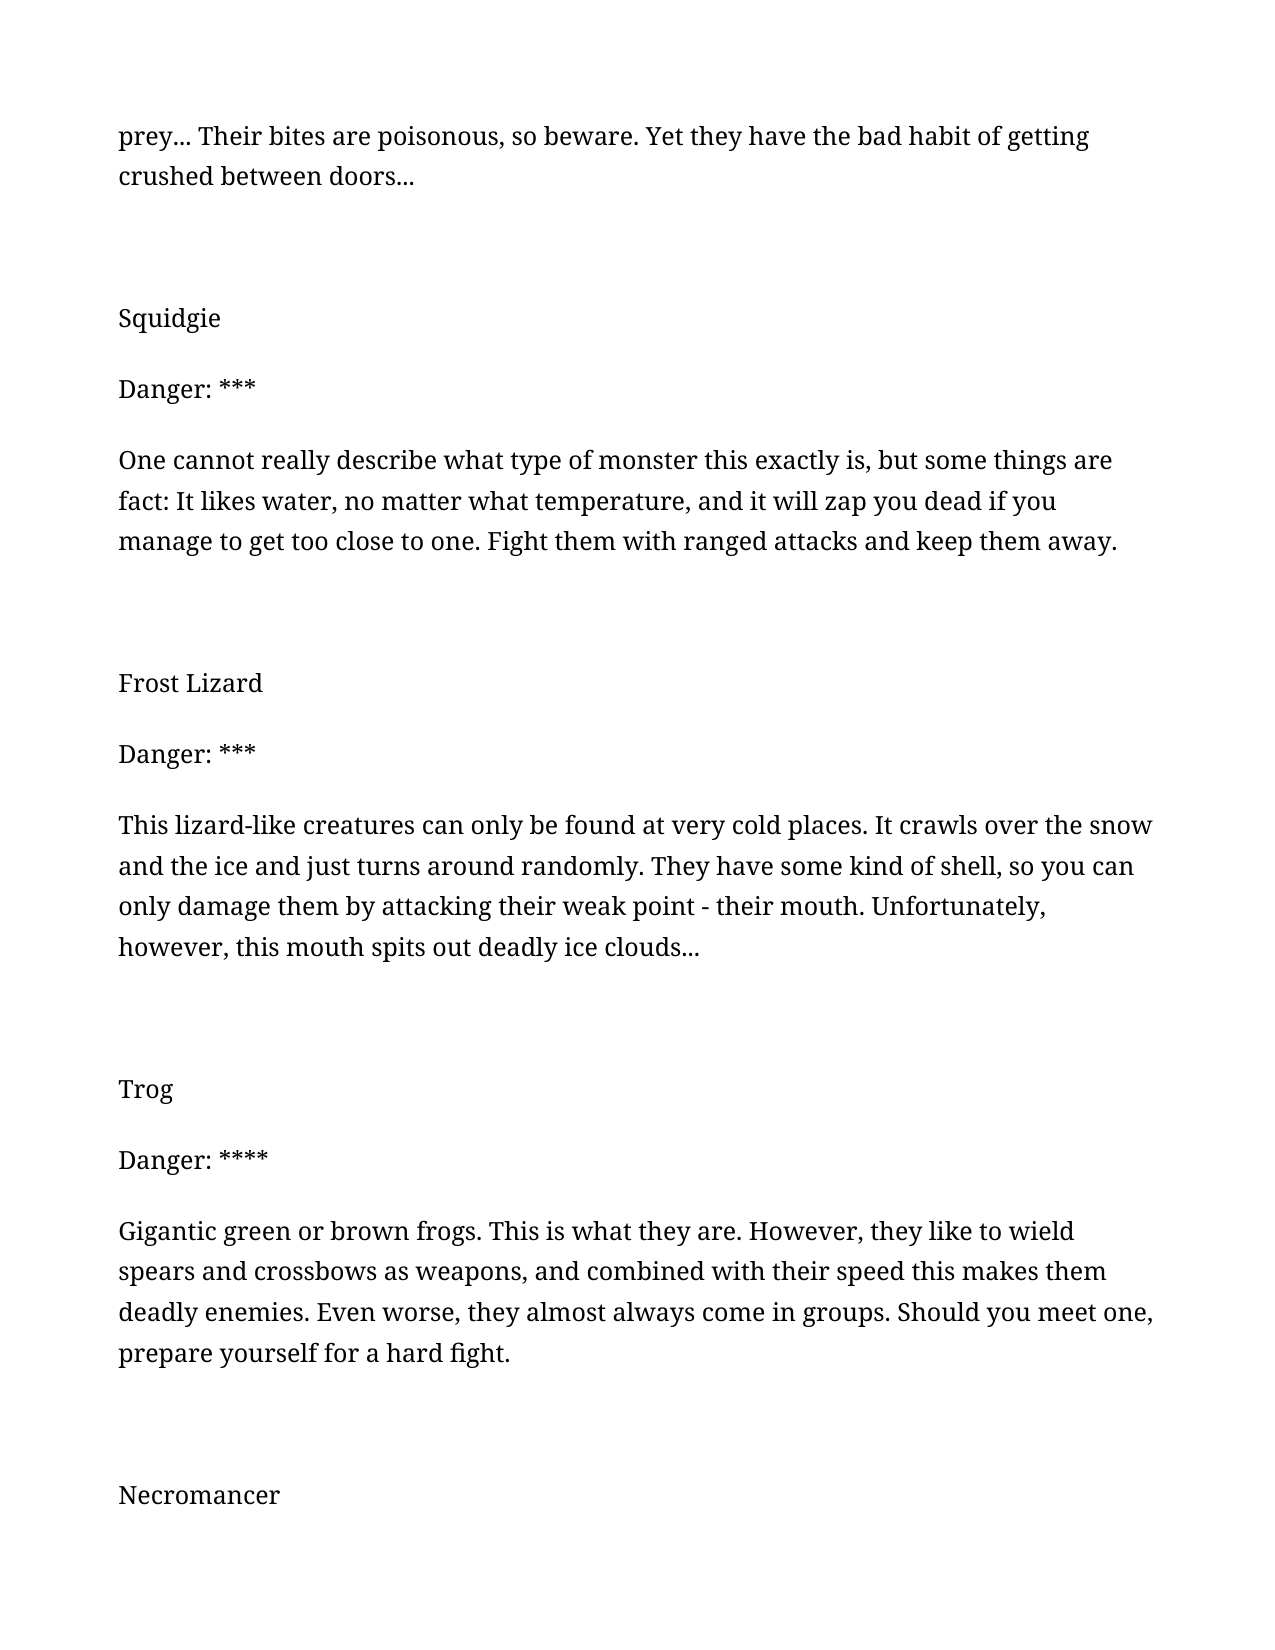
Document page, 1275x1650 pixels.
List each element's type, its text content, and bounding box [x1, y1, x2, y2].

text Danger: *** [118, 371, 1157, 406]
text Necromancer [118, 1477, 1157, 1511]
text One cannot really describe what type of monster this exactly is, but some things are fact: It likes water, no matter what temperature, and it will zap you dead if you manage to get too close to one. Fight them with ranged attacks and keep them away. [118, 442, 1157, 558]
text Frost Lizard [118, 666, 1157, 700]
text Gigantic green or brown frogs. This is what they are. However, they like to wield spears and crossbows as weapons, and combined with their speed this makes them deadly enemies. Even worse, they almost always come in groups. Should you meet one, prepare yourself for a hard fight. [118, 1213, 1157, 1370]
text Squidgie [118, 301, 1157, 335]
text Danger: *** [118, 736, 1157, 771]
text Danger: **** [118, 1142, 1157, 1176]
text This lizard-like creatures can only be found at very cold places. It crawls over the snow and the ice and just turns around randomly. They have some kind of shell, so you can only damage them by attacking their weak point - their mouth. Unfortunately, however, this mouth spits out deadly ice clouds... [118, 807, 1157, 964]
text Trog [118, 1071, 1157, 1106]
text prey... Their bites are poisonous, so beware. Yet they have the bad habit of getting crushed between doors... [118, 118, 1157, 193]
